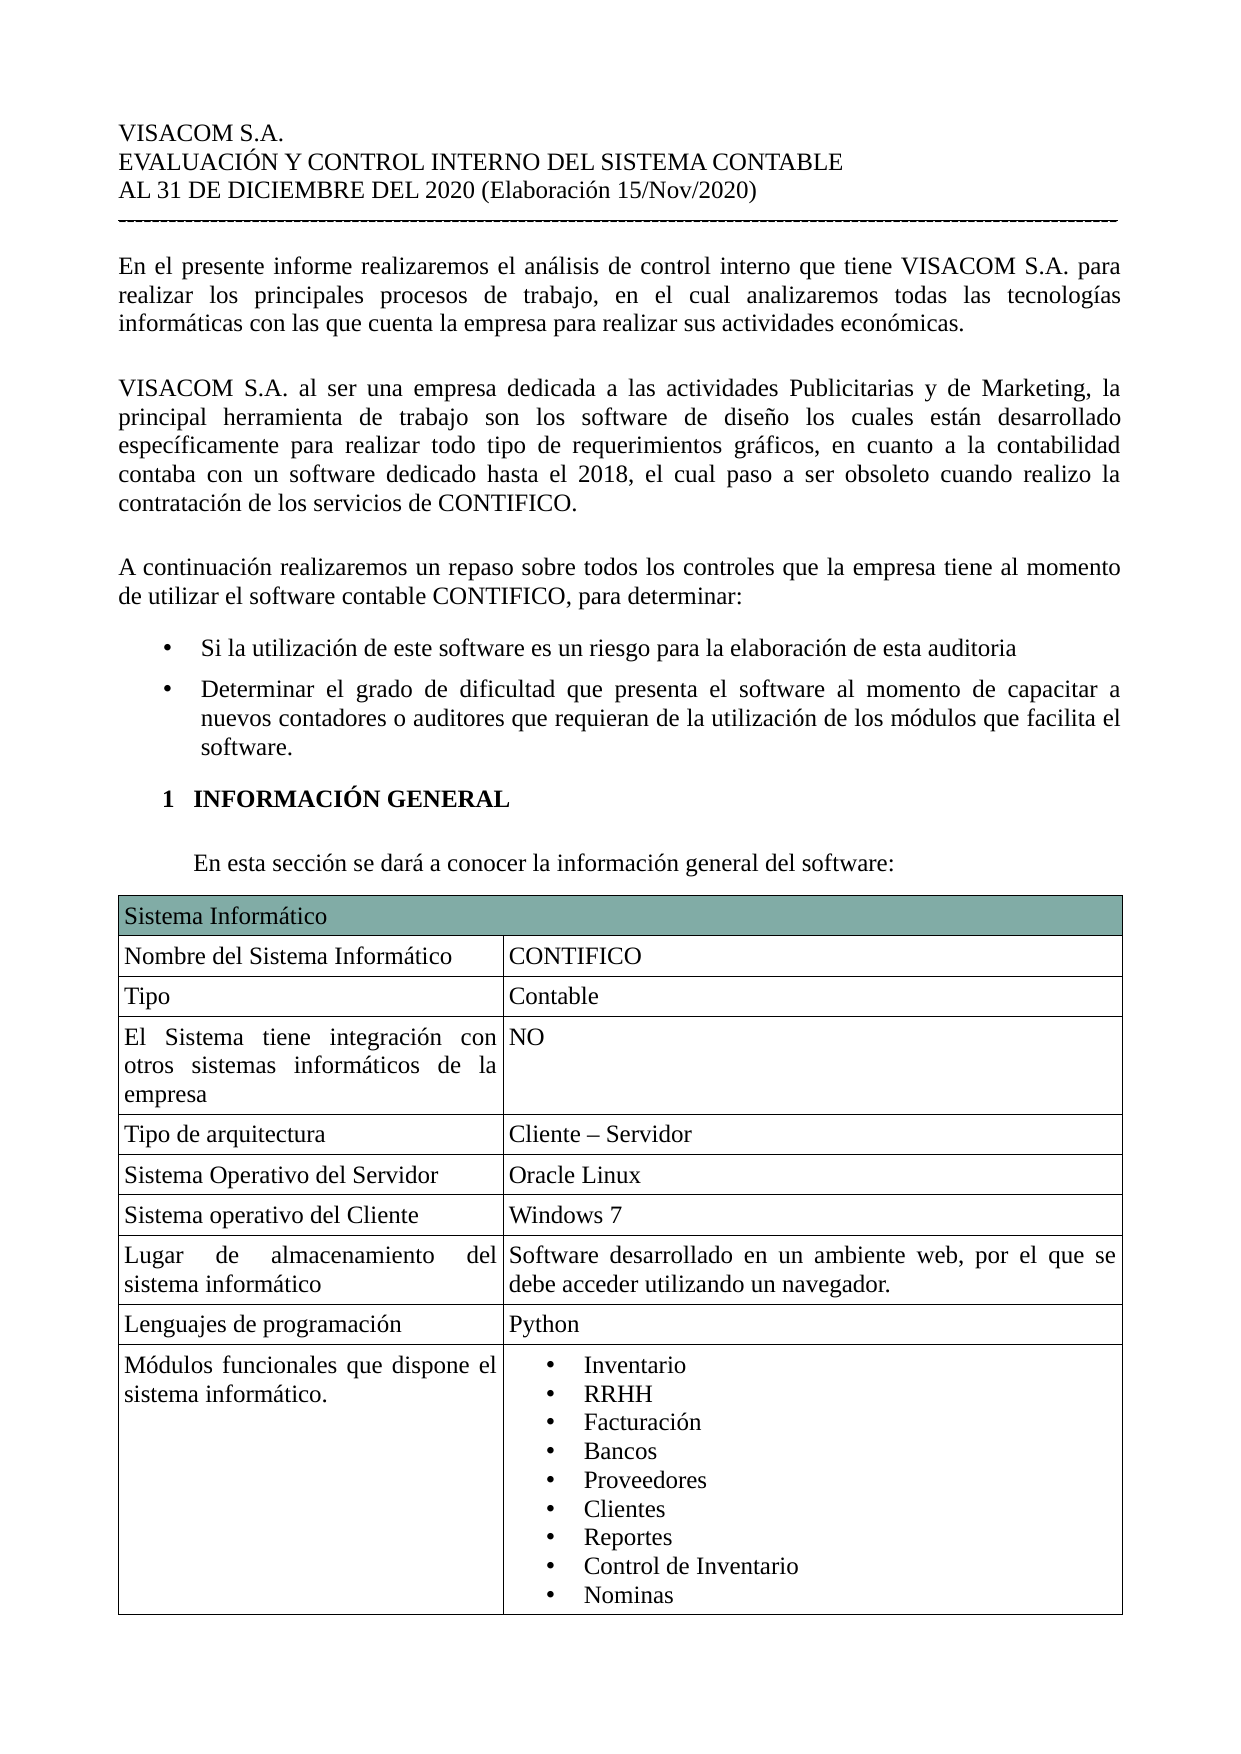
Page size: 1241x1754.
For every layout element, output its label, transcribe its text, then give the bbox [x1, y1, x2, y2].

text VISACOM S.A. [118, 118, 1122, 147]
table_cell Inventario RRHH Facturación Bancos Proveedores Clientes Reportes Control de Inventario Nominas Facturar los servicios de las empresas Débitos y Créditos Pagos y Retenciones Cobros y Retenciones Reportes de Módulos [504, 1345, 1122, 1614]
list Si la utilización de este software es un riesgo para la elaboración de esta auditoria [163, 633, 1122, 662]
table_cell Contable [504, 977, 1122, 1016]
table_cell Lugar de almacenamiento del sistema informático [119, 1236, 503, 1304]
table_cell Cliente – Servidor [504, 1115, 1122, 1154]
table_cell Software desarrollado en un ambiente web, por el que se debe acceder utilizando un navegador. [504, 1236, 1122, 1304]
text A continuación realizaremos un repaso sobre todos los controles que la empresa tiene al momento de utilizar el software contable CONTIFICO, para determinar: [118, 552, 1122, 610]
text EVALUACIÓN Y CONTROL INTERNO DEL SISTEMA CONTABLE [118, 147, 1122, 176]
table_cell Tipo de arquitectura [119, 1115, 503, 1154]
table_cell Módulos funcionales que dispone el sistema informático. [119, 1345, 503, 1614]
table_cell NO [504, 1017, 1122, 1114]
text En el presente informe realizaremos el análisis de control interno que tiene VISACOM S.A. para realizar los principales procesos de trabajo, en el cual analizaremos todas las tecnologías informáticas con las que cuenta la empresa para realizar sus actividades económicas. [118, 251, 1122, 337]
table_cell Sistema Operativo del Servidor [119, 1155, 503, 1194]
table_cell Tipo [119, 977, 503, 1016]
table_cell Sistema operativo del Cliente [119, 1195, 503, 1235]
list Determinar el grado de dificultad que presenta el software al momento de capacitar a nuevos contadores o auditores que requieran de la utilización de los módulos que facilita el software. [163, 674, 1122, 760]
table_cell Oracle Linux [504, 1155, 1122, 1194]
text ------------------------------------------------------------------------------------------------------------------------ [118, 204, 1122, 233]
table_cell Nombre del Sistema Informático [119, 936, 503, 976]
table_cell Windows 7 [504, 1195, 1122, 1235]
table_cell Python [504, 1305, 1122, 1344]
table_cell El Sistema tiene integración con otros sistemas informáticos de la empresa [119, 1017, 503, 1114]
table_cell Lenguajes de programación [119, 1305, 503, 1344]
text AL 31 DE DICIEMBRE DEL 2020 (Elaboración 15/Nov/2020) [118, 176, 1122, 204]
text VISACOM S.A. al ser una empresa dedicada a las actividades Publicitarias y de Marketing, la principal herramienta de trabajo son los software de diseño los cuales están desarrollado específicamente para realizar todo tipo de requerimientos gráficos, en cuanto a la contabilidad contaba con un software dedicado hasta el 2018, el cual paso a ser obsoleto cuando realizo la contratación de los servicios de CONTIFICO. [118, 373, 1122, 517]
table_header Sistema Informático [119, 896, 1122, 935]
table_cell CONTIFICO [504, 936, 1122, 976]
list En esta sección se dará a conocer la información general del software: [156, 848, 1122, 877]
list INFORMACIÓN GENERAL [156, 784, 1122, 813]
